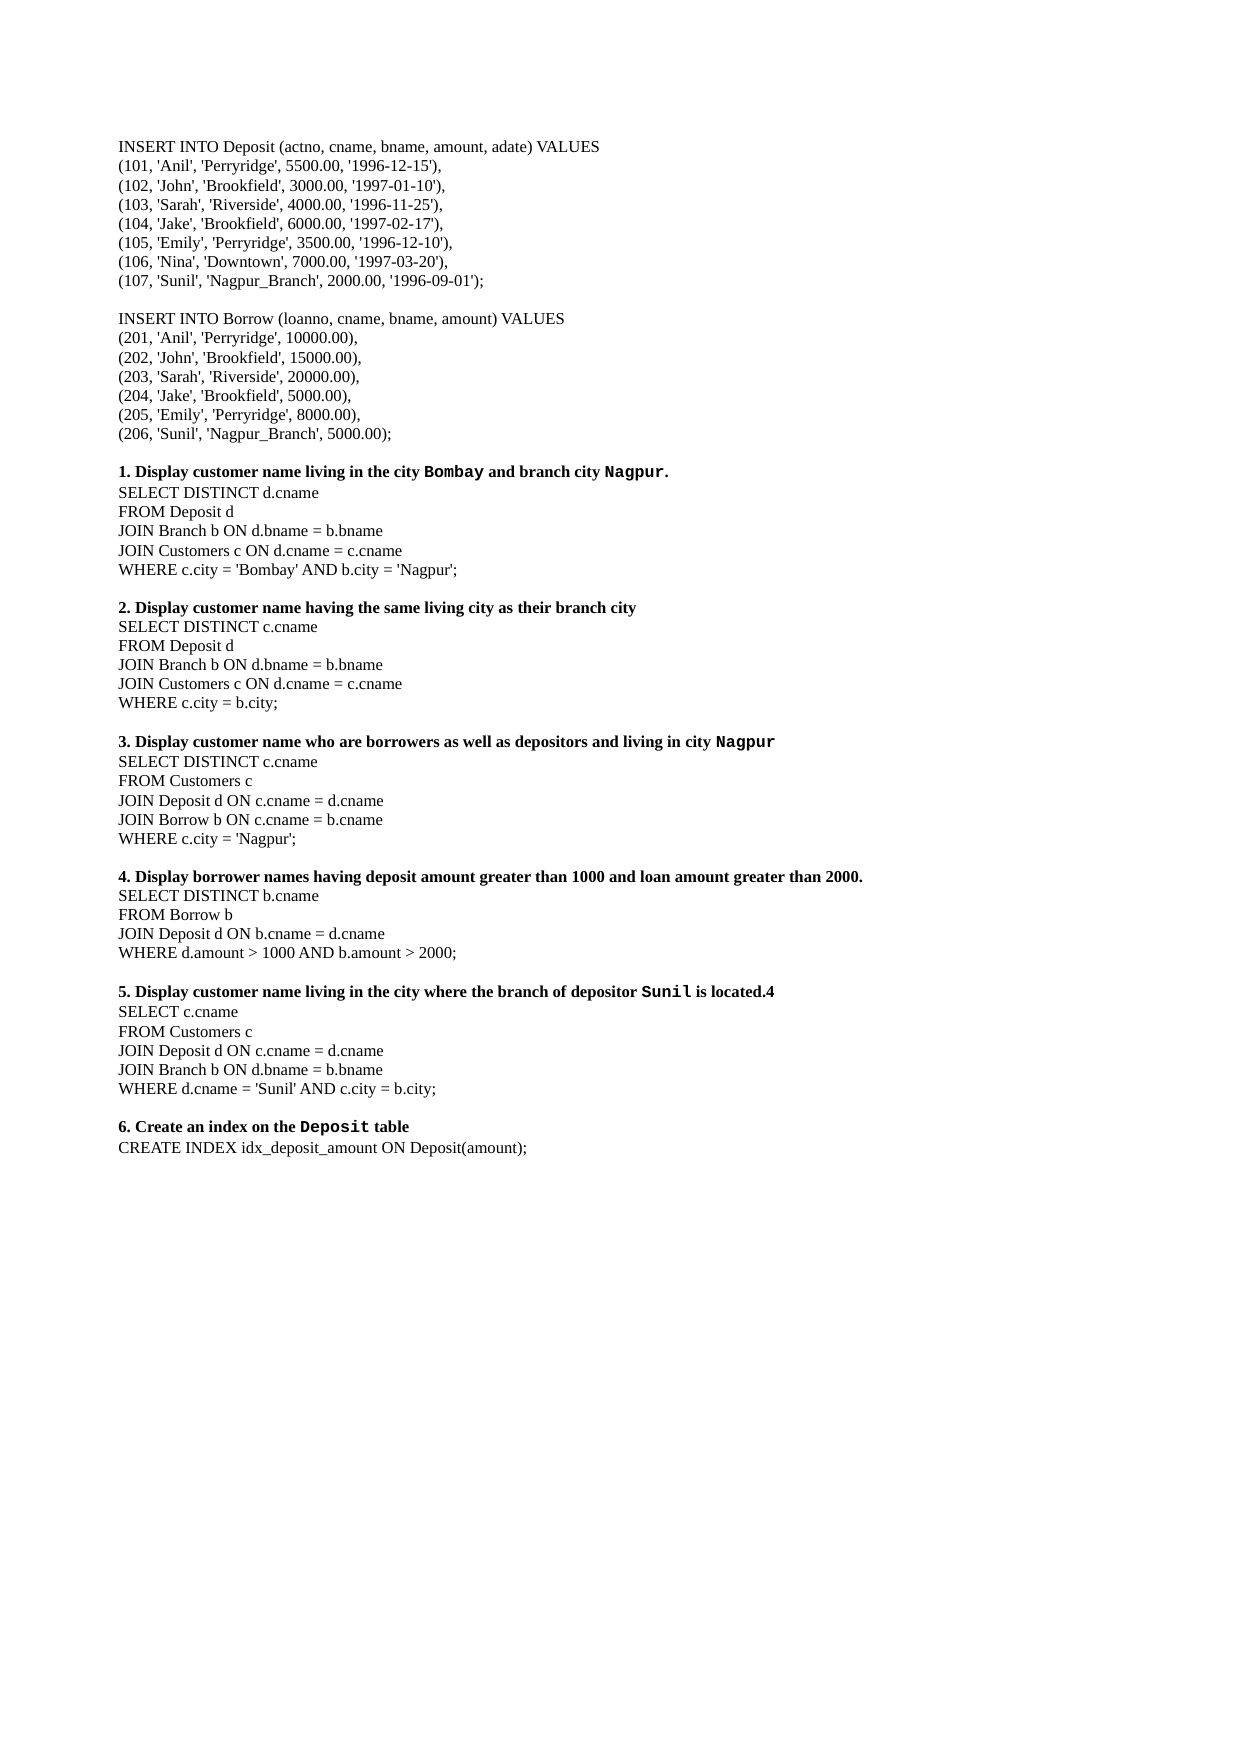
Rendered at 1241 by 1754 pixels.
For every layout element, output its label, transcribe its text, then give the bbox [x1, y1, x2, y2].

text (205, 'Emily', 'Perryridge', 8000.00), [118, 405, 1122, 424]
text FROM Customers c [118, 771, 1122, 790]
text SELECT DISTINCT b.cname [118, 886, 1122, 905]
text (103, 'Sarah', 'Riverside', 4000.00, '1996-11-25'), [118, 194, 1122, 214]
text SELECT c.cname [118, 1002, 1122, 1021]
text JOIN Borrow b ON c.cname = b.cname [118, 809, 1122, 829]
text (106, 'Nina', 'Downtown', 7000.00, '1997-03-20'), [118, 252, 1122, 271]
text CREATE INDEX idx_deposit_amount ON Deposit(amount); [118, 1138, 1122, 1157]
text JOIN Deposit d ON b.cname = d.cname [118, 924, 1122, 943]
text INSERT INTO Borrow (loanno, cname, bname, amount) VALUES [118, 309, 1122, 328]
text SELECT DISTINCT d.cname [118, 483, 1122, 502]
text (201, 'Anil', 'Perryridge', 10000.00), [118, 328, 1122, 347]
text WHERE c.city = 'Nagpur'; [118, 829, 1122, 848]
text 6. Create an index on the Deposit table [118, 1117, 1122, 1138]
text 3. Display customer name who are borrowers as well as depositors and living in city Nagpur [118, 731, 1122, 752]
text WHERE d.cname = 'Sunil' AND c.city = b.city; [118, 1079, 1122, 1098]
text 2. Display customer name having the same living city as their branch city [118, 597, 1122, 617]
text (102, 'John', 'Brookfield', 3000.00, '1997-01-10'), [118, 175, 1122, 194]
text WHERE c.city = 'Bombay' AND b.city = 'Nagpur'; [118, 559, 1122, 579]
text SELECT DISTINCT c.cname [118, 752, 1122, 771]
text JOIN Customers c ON d.cname = c.cname [118, 674, 1122, 693]
text JOIN Branch b ON d.bname = b.bname [118, 1060, 1122, 1079]
text (101, 'Anil', 'Perryridge', 5500.00, '1996-12-15'), [118, 156, 1122, 175]
text (206, 'Sunil', 'Nagpur_Branch', 5000.00); [118, 424, 1122, 443]
text 1. Display customer name living in the city Bombay and branch city Nagpur. [118, 462, 1122, 483]
text JOIN Branch b ON d.bname = b.bname [118, 655, 1122, 674]
text 5. Display customer name living in the city where the branch of depositor Sunil is located.4 [118, 982, 1122, 1002]
text (203, 'Sarah', 'Riverside', 20000.00), [118, 367, 1122, 386]
text (202, 'John', 'Brookfield', 15000.00), [118, 347, 1122, 367]
text FROM Borrow b [118, 905, 1122, 924]
text FROM Deposit d [118, 636, 1122, 655]
text INSERT INTO Deposit (actno, cname, bname, amount, adate) VALUES [118, 137, 1122, 156]
text (107, 'Sunil', 'Nagpur_Branch', 2000.00, '1996-09-01'); [118, 271, 1122, 290]
text SELECT DISTINCT c.cname [118, 617, 1122, 636]
text FROM Customers c [118, 1021, 1122, 1041]
text JOIN Deposit d ON c.cname = d.cname [118, 1041, 1122, 1060]
text (105, 'Emily', 'Perryridge', 3500.00, '1996-12-10'), [118, 233, 1122, 252]
text WHERE c.city = b.city; [118, 693, 1122, 712]
text FROM Deposit d [118, 502, 1122, 521]
text 4. Display borrower names having deposit amount greater than 1000 and loan amount greater than 2000. [118, 867, 1122, 886]
text JOIN Branch b ON d.bname = b.bname [118, 521, 1122, 540]
text WHERE d.amount > 1000 AND b.amount > 2000; [118, 943, 1122, 962]
text JOIN Deposit d ON c.cname = d.cname [118, 790, 1122, 809]
text (204, 'Jake', 'Brookfield', 5000.00), [118, 386, 1122, 405]
text JOIN Customers c ON d.cname = c.cname [118, 540, 1122, 559]
text (104, 'Jake', 'Brookfield', 6000.00, '1997-02-17'), [118, 214, 1122, 233]
